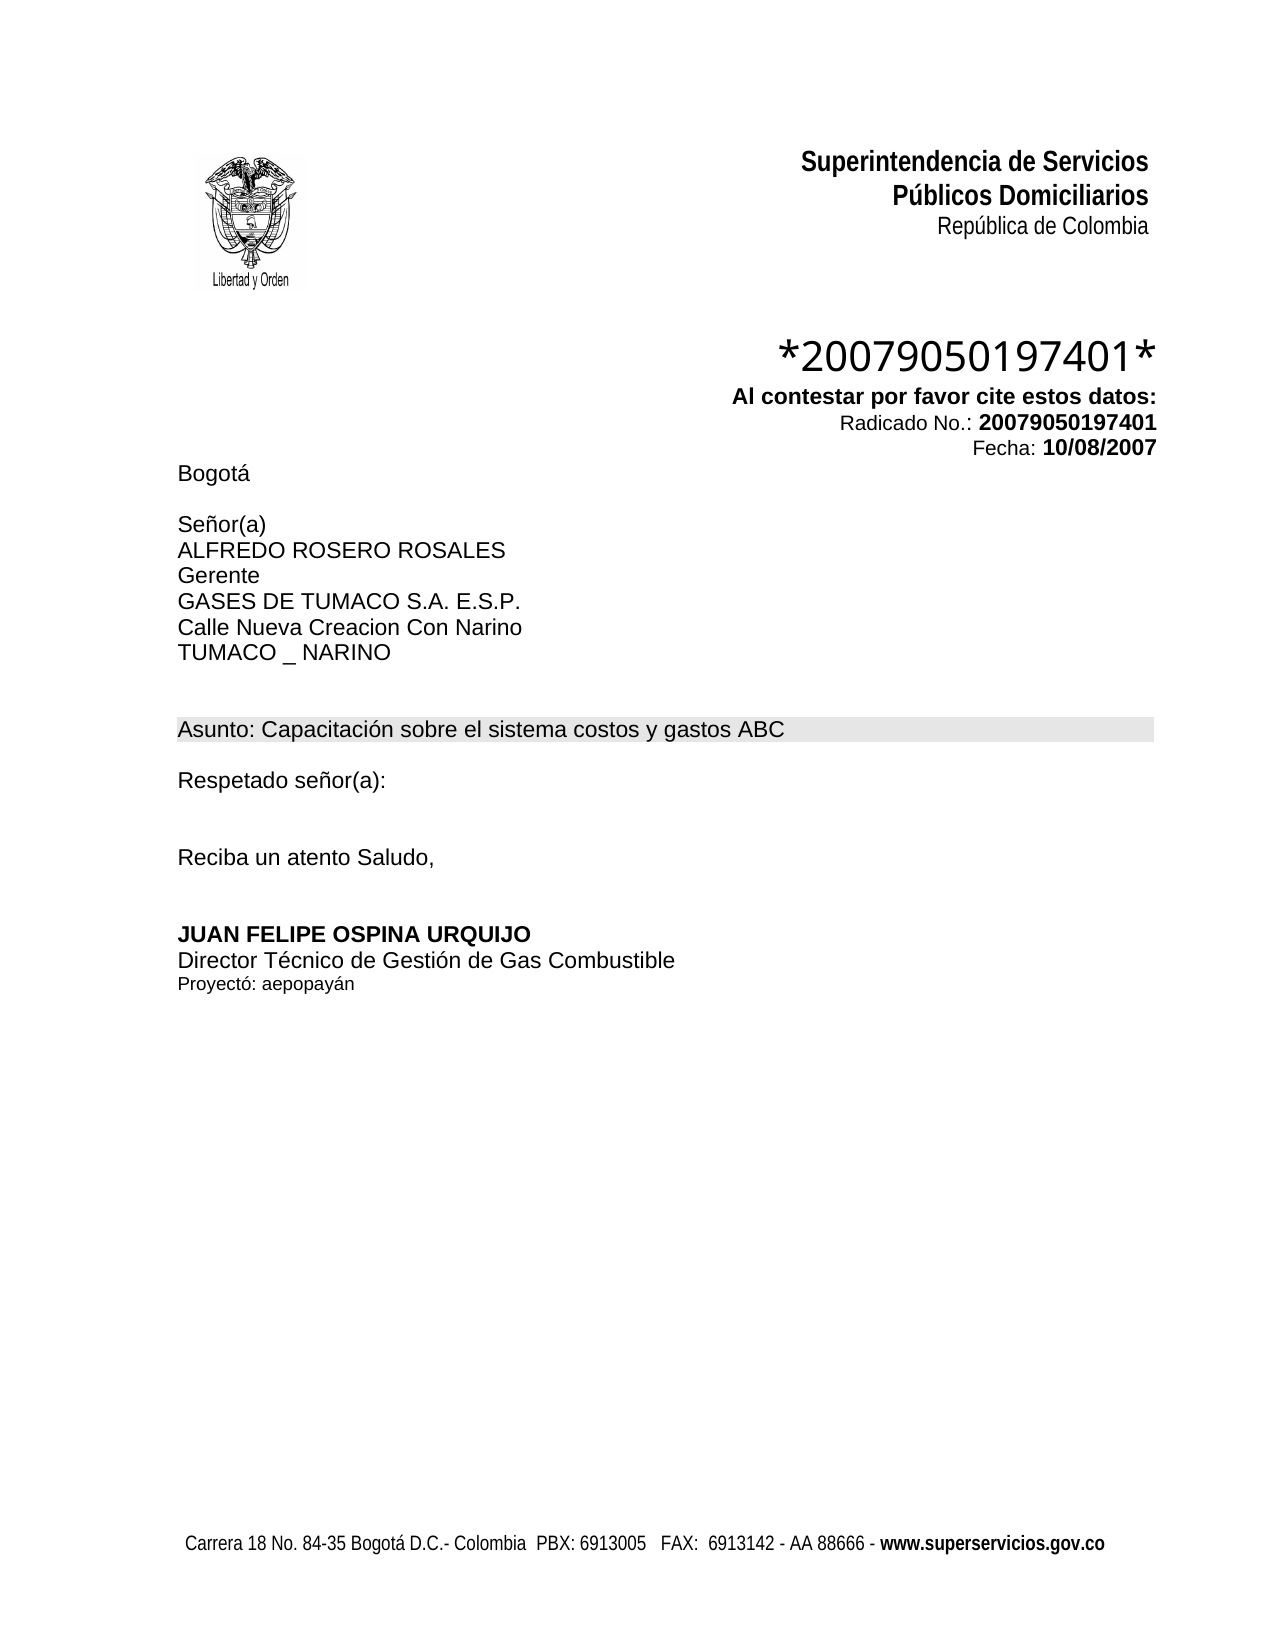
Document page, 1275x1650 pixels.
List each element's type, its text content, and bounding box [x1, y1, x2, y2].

text Calle Nueva Creacion Con Narino [177, 614, 1157, 640]
text *20079050197401* [177, 327, 1157, 384]
picture [193, 153, 308, 291]
text Radicado No.: 20079050197401 [177, 409, 1157, 435]
text Asunto: Capacitación sobre el sistema costos y gastos ABC [177, 717, 1157, 742]
text Director Técnico de Gestión de Gas Combustible [177, 947, 1157, 973]
text JUAN FELIPE OSPINA URQUIJO [177, 922, 1157, 947]
text Reciba un atento Saludo, [177, 845, 1157, 871]
text GASES DE TUMACO S.A. E.S.P. [177, 589, 1157, 614]
text Al contestar por favor cite estos datos: [177, 384, 1157, 409]
text Gerente [177, 563, 1157, 589]
text Señor(a) [177, 512, 1157, 537]
text TUMACO _ NARINO [177, 640, 1157, 666]
text Proyectó: aepopayán [177, 973, 1157, 994]
text ALFREDO ROSERO ROSALES [177, 537, 1157, 563]
text Respetado señor(a): [177, 768, 1157, 794]
text Fecha: 10/08/2007 [177, 435, 1157, 461]
text Bogotá [177, 461, 1157, 486]
